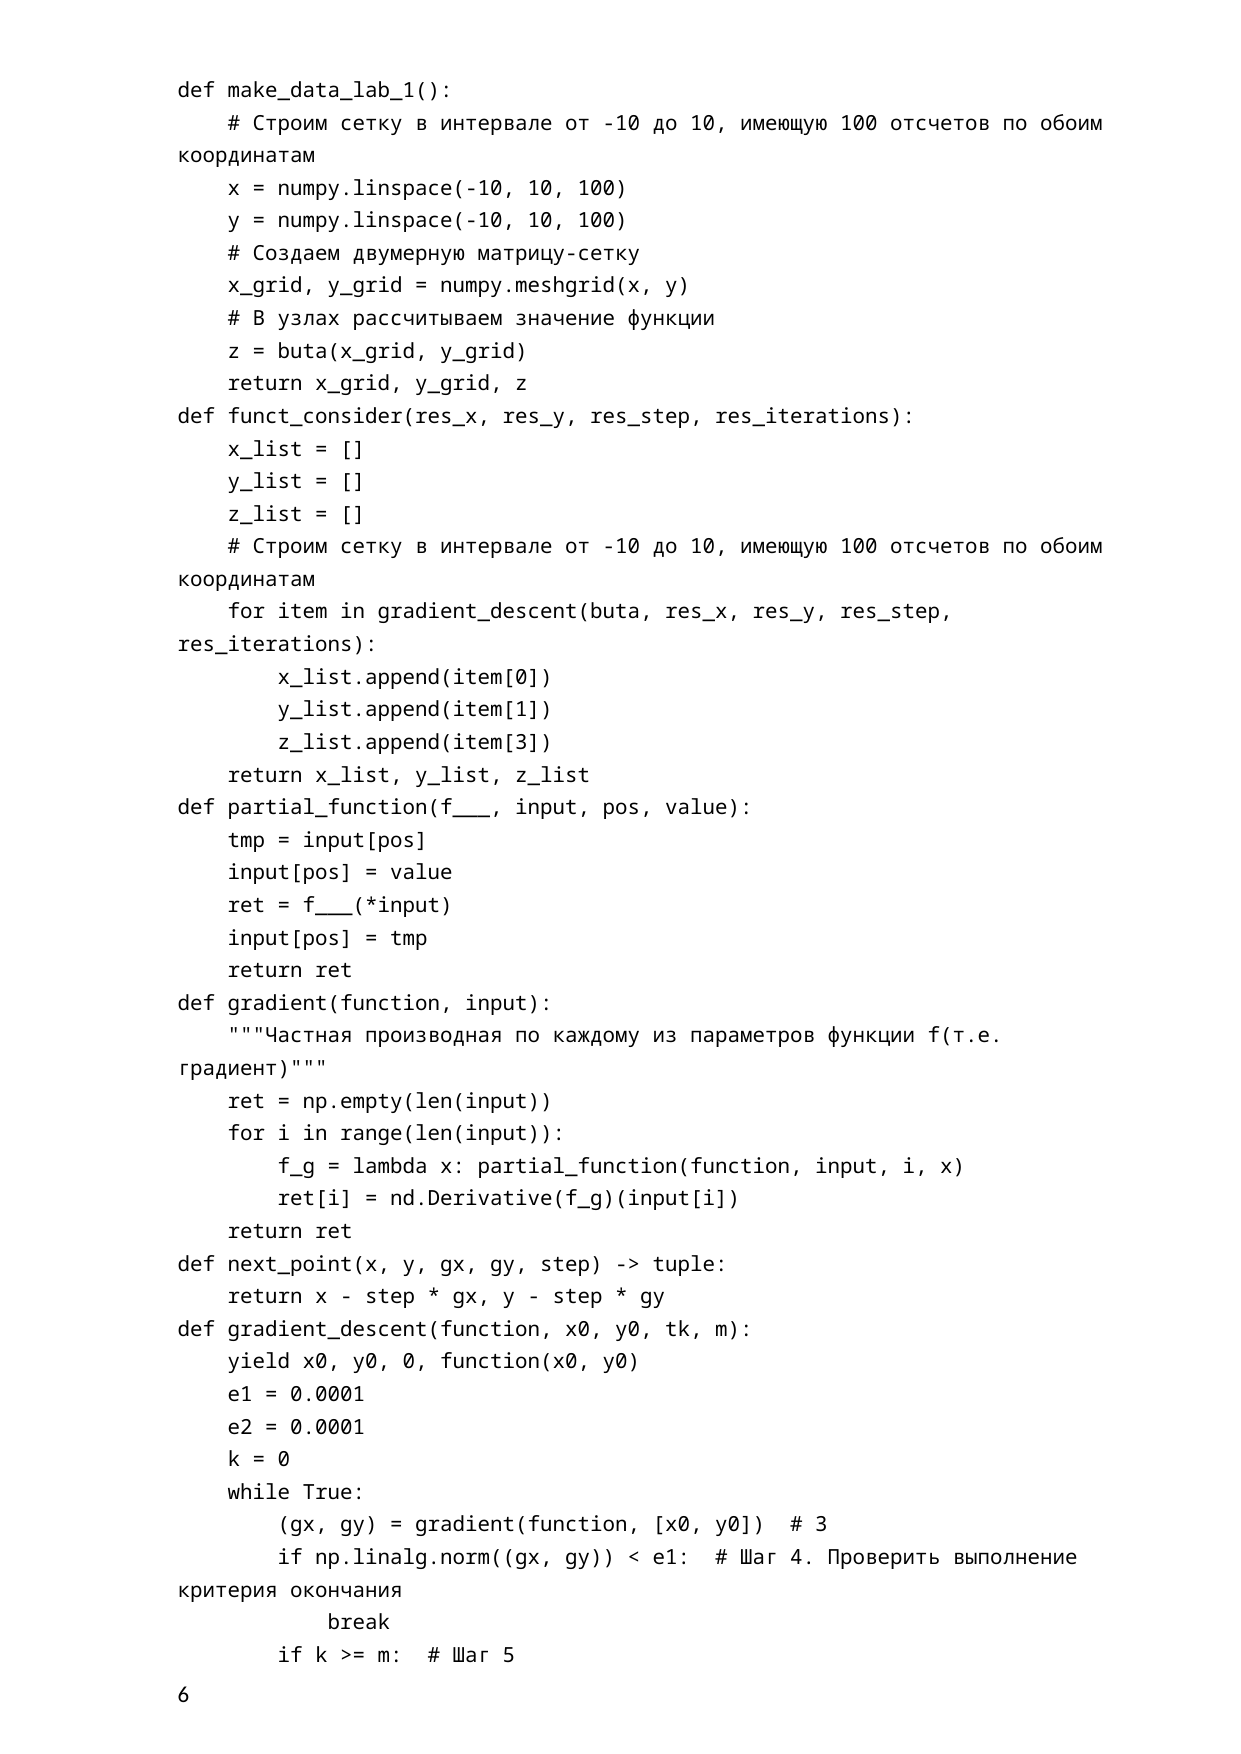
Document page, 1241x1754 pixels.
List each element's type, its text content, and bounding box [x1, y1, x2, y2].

text (gx, gy) = gradient(function, [x0, y0]) # 3 [177, 1509, 1152, 1538]
text ret[i] = nd.Derivative(f_g)(input[i]) [177, 1183, 1152, 1212]
text y_list = [] [177, 466, 1152, 495]
text yield x0, y0, 0, function(x0, y0) [177, 1347, 1152, 1375]
text return ret [177, 1216, 1152, 1244]
text f_g = lambda x: partial_function(function, input, i, x) [177, 1151, 1152, 1179]
text # Создаем двумерную матрицу-сетку [177, 238, 1152, 266]
text return x - step * gx, y - step * gy [177, 1281, 1152, 1310]
text def gradient_descent(function, x0, y0, tk, m): [177, 1314, 1152, 1342]
text input[pos] = tmp [177, 923, 1152, 951]
text e1 = 0.0001 [177, 1379, 1152, 1408]
text return ret [177, 955, 1152, 984]
text def make_data_lab_1(): [177, 75, 1152, 103]
text return x_list, y_list, z_list [177, 760, 1152, 788]
text # Строим сетку в интервале от -10 до 10, имеющую 100 отсчетов по обоим координатам [177, 108, 1152, 169]
text if np.linalg.norm((gx, gy)) < e1: # Шаг 4. Проверить выполнение критерия окончания [177, 1542, 1152, 1603]
text for i in range(len(input)): [177, 1118, 1152, 1147]
text while True: [177, 1477, 1152, 1505]
text input[pos] = value [177, 857, 1152, 886]
text x = numpy.linspace(-10, 10, 100) [177, 173, 1152, 201]
text break [177, 1607, 1152, 1636]
text return x_grid, y_grid, z [177, 368, 1152, 397]
text def next_point(x, y, gx, gy, step) -> tuple: [177, 1249, 1152, 1277]
text # В узлах рассчитываем значение функции [177, 303, 1152, 332]
text z_list = [] [177, 499, 1152, 527]
text """Частная производная по каждому из параметров функции f(т.е. градиент)""" [177, 1021, 1152, 1082]
text y_list.append(item[1]) [177, 694, 1152, 723]
text x_list = [] [177, 434, 1152, 462]
text # Строим сетку в интервале от -10 до 10, имеющую 100 отсчетов по обоим координатам [177, 531, 1152, 592]
text z_list.append(item[3]) [177, 727, 1152, 756]
text e2 = 0.0001 [177, 1412, 1152, 1440]
text ret = f___(*input) [177, 890, 1152, 918]
text def funct_consider(res_x, res_y, res_step, res_iterations): [177, 401, 1152, 429]
text z = buta(x_grid, y_grid) [177, 336, 1152, 364]
text y = numpy.linspace(-10, 10, 100) [177, 205, 1152, 234]
text ret = np.empty(len(input)) [177, 1086, 1152, 1114]
text x_list.append(item[0]) [177, 662, 1152, 690]
text def gradient(function, input): [177, 988, 1152, 1016]
text if k >= m: # Шаг 5 [177, 1640, 1152, 1668]
text tmp = input[pos] [177, 825, 1152, 853]
text x_grid, y_grid = numpy.meshgrid(x, y) [177, 271, 1152, 299]
text for item in gradient_descent(buta, res_x, res_y, res_step, res_iterations): [177, 597, 1152, 658]
text def partial_function(f___, input, pos, value): [177, 792, 1152, 821]
text k = 0 [177, 1444, 1152, 1473]
